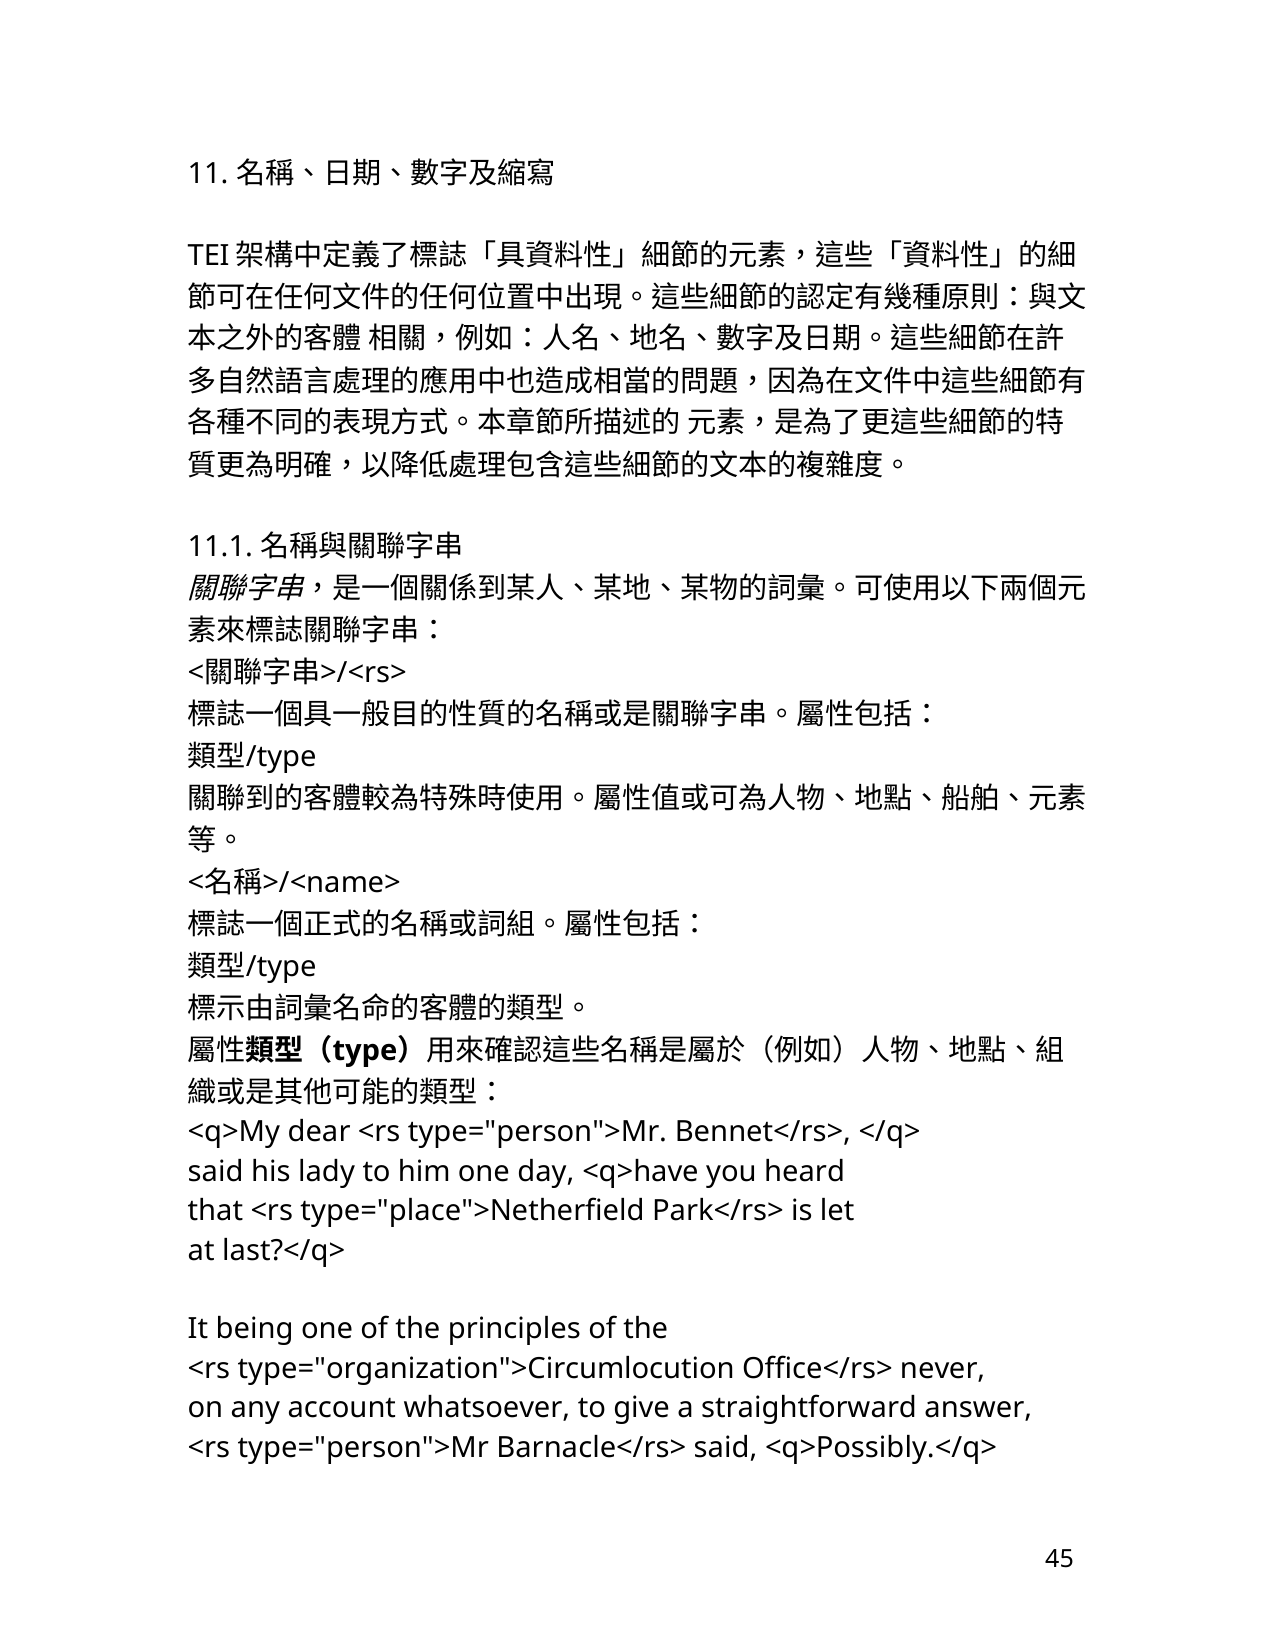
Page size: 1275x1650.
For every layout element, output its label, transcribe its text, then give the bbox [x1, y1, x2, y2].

text 標誌一個具一般目的性質的名稱或是關聯字串。屬性包括： [187, 691, 1087, 733]
text <rs type="person">Mr Barnacle</rs> said, <q>Possibly.</q> [187, 1426, 1087, 1466]
text 類型/type [187, 733, 1087, 775]
text on any account whatsoever, to give a straightforward answer, [187, 1387, 1087, 1426]
text 屬性類型（type）用來確認這些名稱是屬於（例如）人物、地點、組織或是其他可能的類型： [187, 1027, 1087, 1111]
text It being one of the principles of the [187, 1308, 1087, 1347]
text at last?</q> [187, 1229, 1087, 1268]
text 11. 名稱、日期、數字及縮寫 [187, 150, 1087, 192]
text <關聯字串>/<rs> [187, 649, 1087, 691]
text that <rs type="place">Netherfield Park</rs> is let [187, 1189, 1087, 1229]
text 關聯到的客體較為特殊時使用。屬性值或可為人物、地點、船舶、元素等。 [187, 775, 1087, 859]
text 標示由詞彙名命的客體的類型。 [187, 984, 1087, 1027]
text 標誌一個正式的名稱或詞組。屬性包括： [187, 901, 1087, 943]
text <名稱>/<name> [187, 859, 1087, 901]
text <q>My dear <rs type="person">Mr. Bennet</rs>, </q> [187, 1111, 1087, 1150]
text <rs type="organization">Circumlocution Office</rs> never, [187, 1347, 1087, 1387]
text 11.1. 名稱與關聯字串 [187, 523, 1087, 565]
text 關聯字串，是一個關係到某人、某地、某物的詞彙。可使用以下兩個元素來標誌關聯字串： [187, 565, 1087, 649]
text TEI架構中定義了標誌「具資料性」細節的元素，這些「資料性」的細節可在任何文件的任何位置中出現。這些細節的認定有幾種原則：與文本之外的客體 相關，例如：人名、地名、數字及日期。這些細節在許多自然語言處理的應用中也造成相當的問題，因為在文件中這些細節有各種不同的表現方式。本章節所描述的 元素，是為了更這些細節的特質更為明確，以降低處理包含這些細節的文本的複雜度。 [187, 231, 1087, 483]
text said his lady to him one day, <q>have you heard [187, 1150, 1087, 1189]
text 類型/type [187, 943, 1087, 984]
